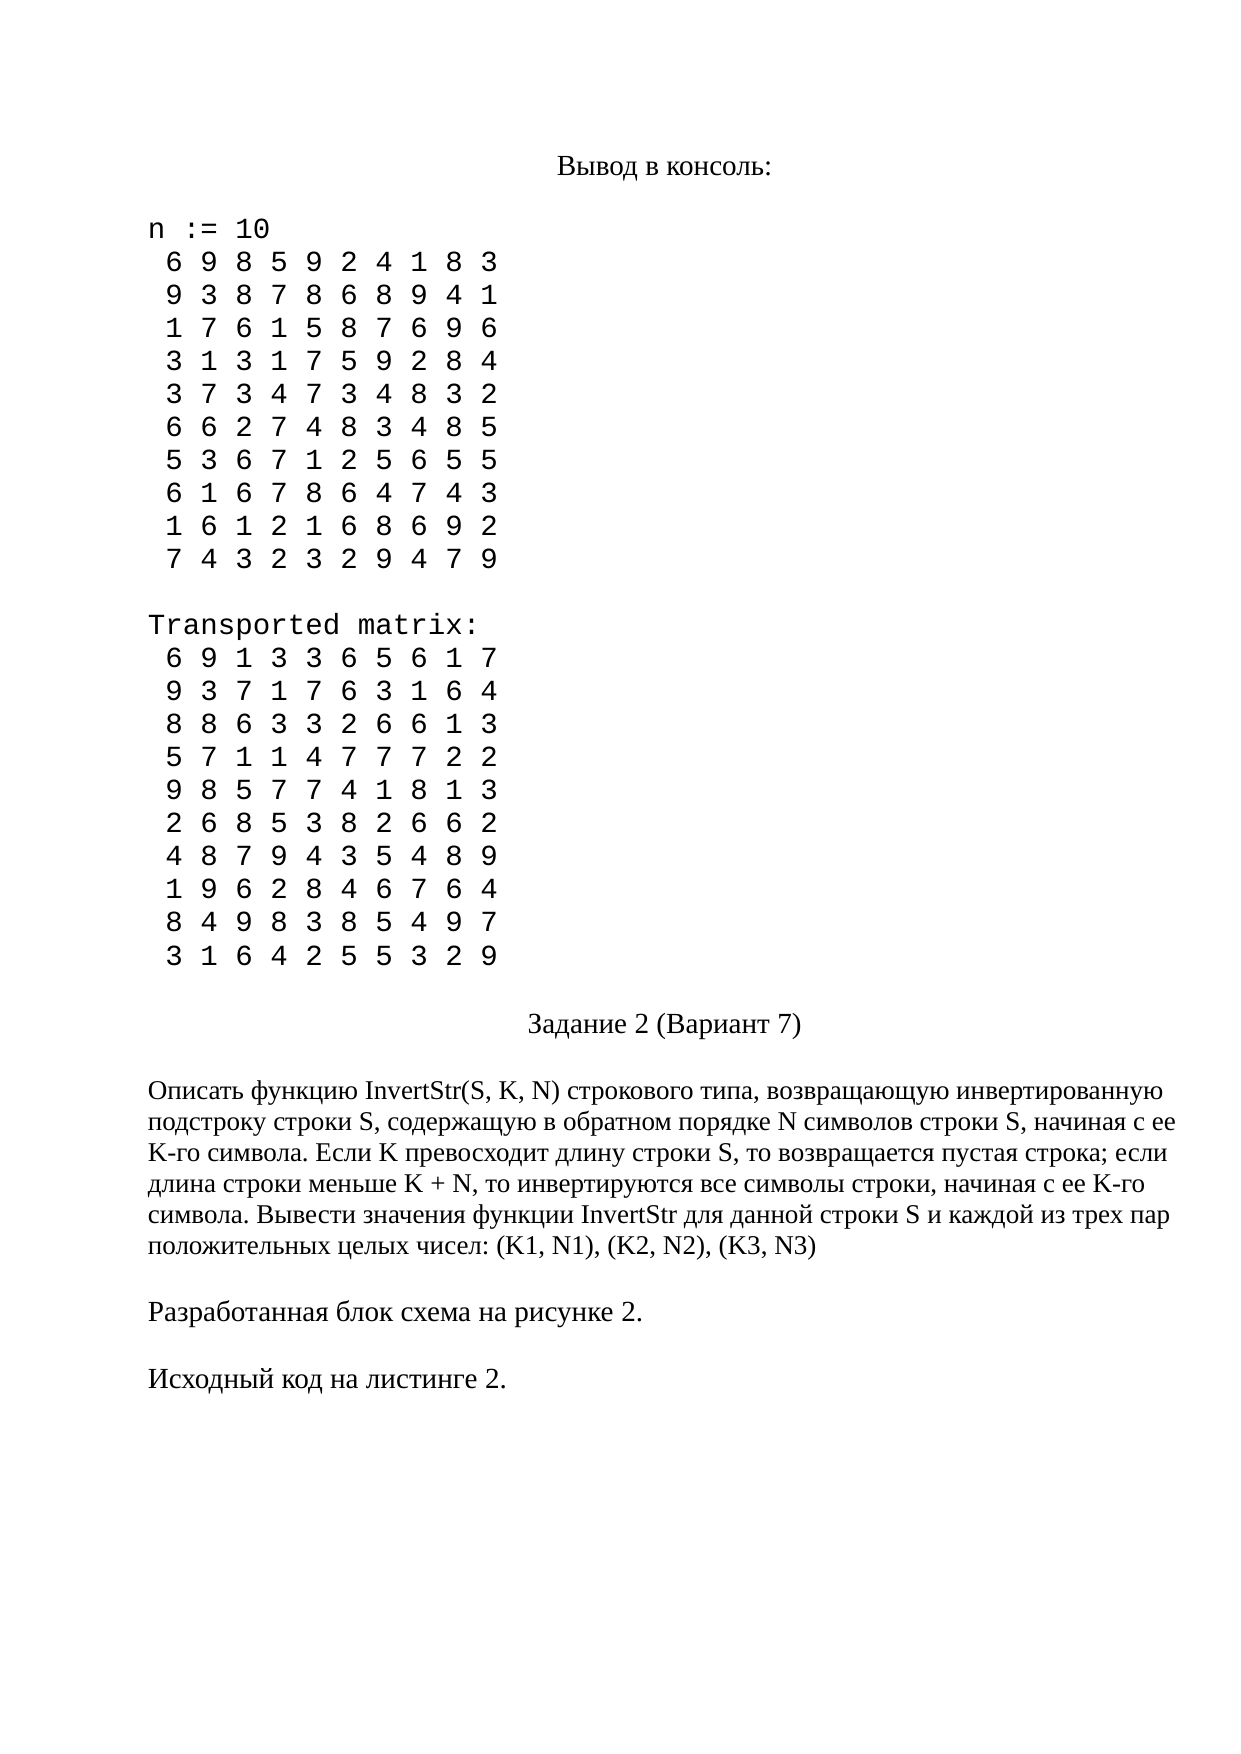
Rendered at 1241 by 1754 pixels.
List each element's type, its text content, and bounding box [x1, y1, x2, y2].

text Разработанная блок схема на рисунке 2. [148, 1294, 1181, 1328]
text 4 8 7 9 4 3 5 4 8 9 [148, 842, 1181, 874]
text 8 8 6 3 3 2 6 6 1 3 [148, 709, 1181, 742]
text 1 7 6 1 5 8 7 6 9 6 [148, 313, 1181, 346]
text Задание 2 (Вариант 7) [148, 1007, 1181, 1040]
text 6 9 8 5 9 2 4 1 8 3 [148, 247, 1181, 280]
text 9 3 7 1 7 6 3 1 6 4 [148, 676, 1181, 709]
text 1 9 6 2 8 4 6 7 6 4 [148, 874, 1181, 908]
text Исходный код на листинге 2. [148, 1361, 1181, 1395]
text 6 9 1 3 3 6 5 6 1 7 [148, 643, 1181, 676]
text 3 1 3 1 7 5 9 2 8 4 [148, 346, 1181, 379]
text Описать функцию InvertStr(S, K, N) строкового типа, возвращающую инвертированную подстроку строки S, содержащую в обратном порядке N символов строки S, начиная с ее K-го символа. Если K превосходит длину строки S, то возвращается пустая строка; если длина строки меньше K + N, то инвертируются все символы строки, начиная с ее K-го символа. Вывести значения функции InvertStr для данной строки S и каждой из трех пар положительных целых чисел: (K1, N1), (K2, N2), (K3, N3) [148, 1074, 1181, 1261]
text 7 4 3 2 3 2 9 4 7 9 [148, 544, 1181, 577]
text 3 1 6 4 2 5 5 3 2 9 [148, 941, 1181, 974]
text 3 7 3 4 7 3 4 8 3 2 [148, 379, 1181, 412]
text 6 1 6 7 8 6 4 7 4 3 [148, 478, 1181, 511]
text 5 3 6 7 1 2 5 6 5 5 [148, 445, 1181, 478]
text 5 7 1 1 4 7 7 7 2 2 [148, 742, 1181, 776]
text 9 3 8 7 8 6 8 9 4 1 [148, 280, 1181, 313]
text 1 6 1 2 1 6 8 6 9 2 [148, 511, 1181, 544]
text Вывод в консоль: [148, 148, 1181, 181]
text 9 8 5 7 7 4 1 8 1 3 [148, 776, 1181, 808]
text 2 6 8 5 3 8 2 6 6 2 [148, 808, 1181, 842]
text 6 6 2 7 4 8 3 4 8 5 [148, 412, 1181, 445]
text n := 10 [148, 214, 1181, 247]
text Transported matrix: [148, 610, 1181, 643]
text 8 4 9 8 3 8 5 4 9 7 [148, 908, 1181, 941]
